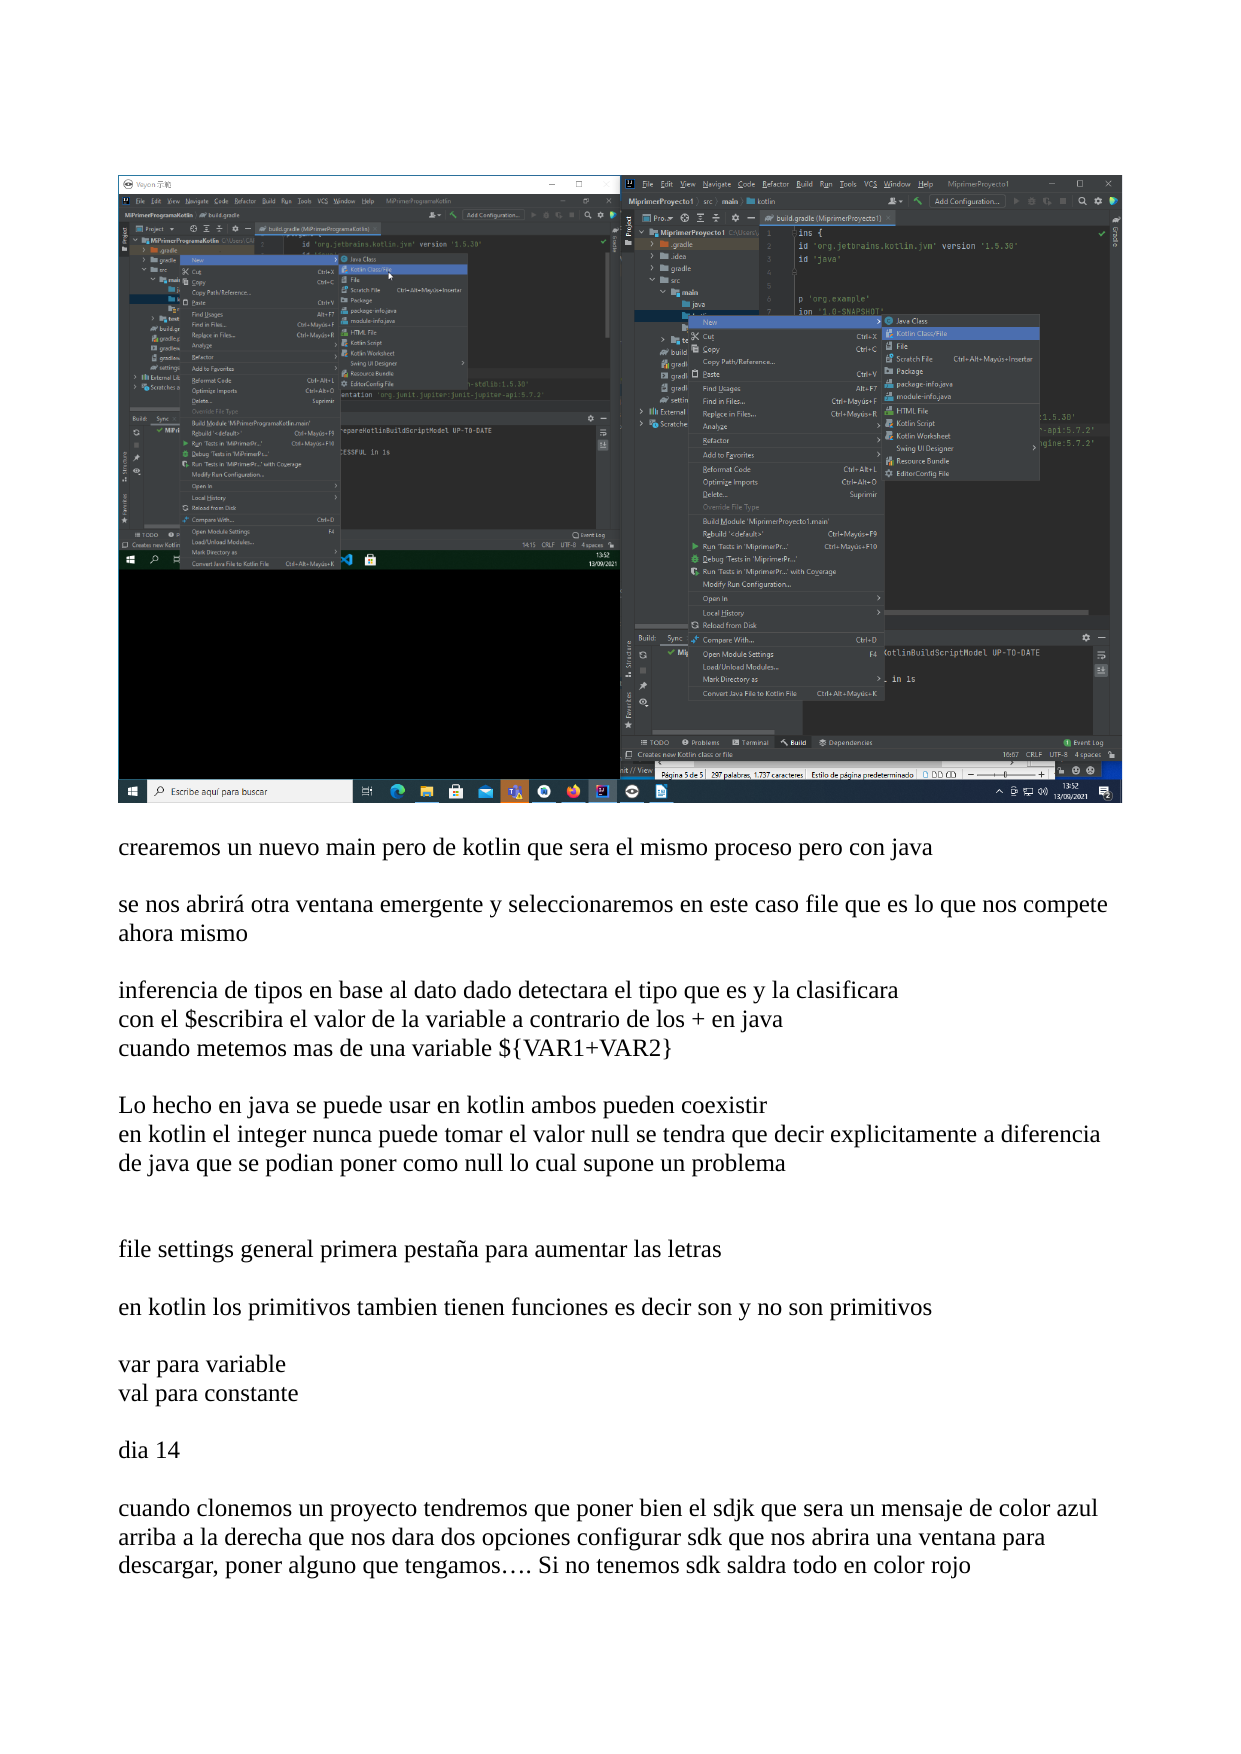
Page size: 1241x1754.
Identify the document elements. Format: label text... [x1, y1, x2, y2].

text inferencia de tipos en base al dato dado detectara el tipo que es y la clasificara [118, 976, 1122, 1004]
text var para variable [118, 1349, 1122, 1378]
text en kotlin los primitivos tambien tienen funciones es decir son y no son primitivos [118, 1292, 1122, 1321]
picture [118, 175, 1123, 803]
text file settings general primera pestaña para aumentar las letras [118, 1234, 1122, 1263]
text se nos abrirá otra ventana emergente y seleccionaremos en este caso file que es lo que nos compete ahora mismo [118, 889, 1122, 947]
text val para constante [118, 1378, 1122, 1407]
text crearemos un nuevo main pero de kotlin que sera el mismo proceso pero con java [118, 832, 1122, 861]
text dia 14 [118, 1436, 1122, 1464]
text cuando metemos mas de una variable ${VAR1+VAR2} [118, 1033, 1122, 1062]
text con el $escribira el valor de la variable a contrario de los + en java [118, 1004, 1122, 1033]
text cuando clonemos un proyecto tendremos que poner bien el sdjk que sera un mensaje de color azul arriba a la derecha que nos dara dos opciones configurar sdk que nos abrira una ventana para descargar, poner alguno que tengamos…. Si no tenemos sdk saldra todo en color rojo [118, 1493, 1122, 1579]
text en kotlin el integer nunca puede tomar el valor null se tendra que decir explicitamente a diferencia de java que se podian poner como null lo cual supone un problema [118, 1119, 1122, 1177]
text Lo hecho en java se puede usar en kotlin ambos pueden coexistir [118, 1091, 1122, 1119]
